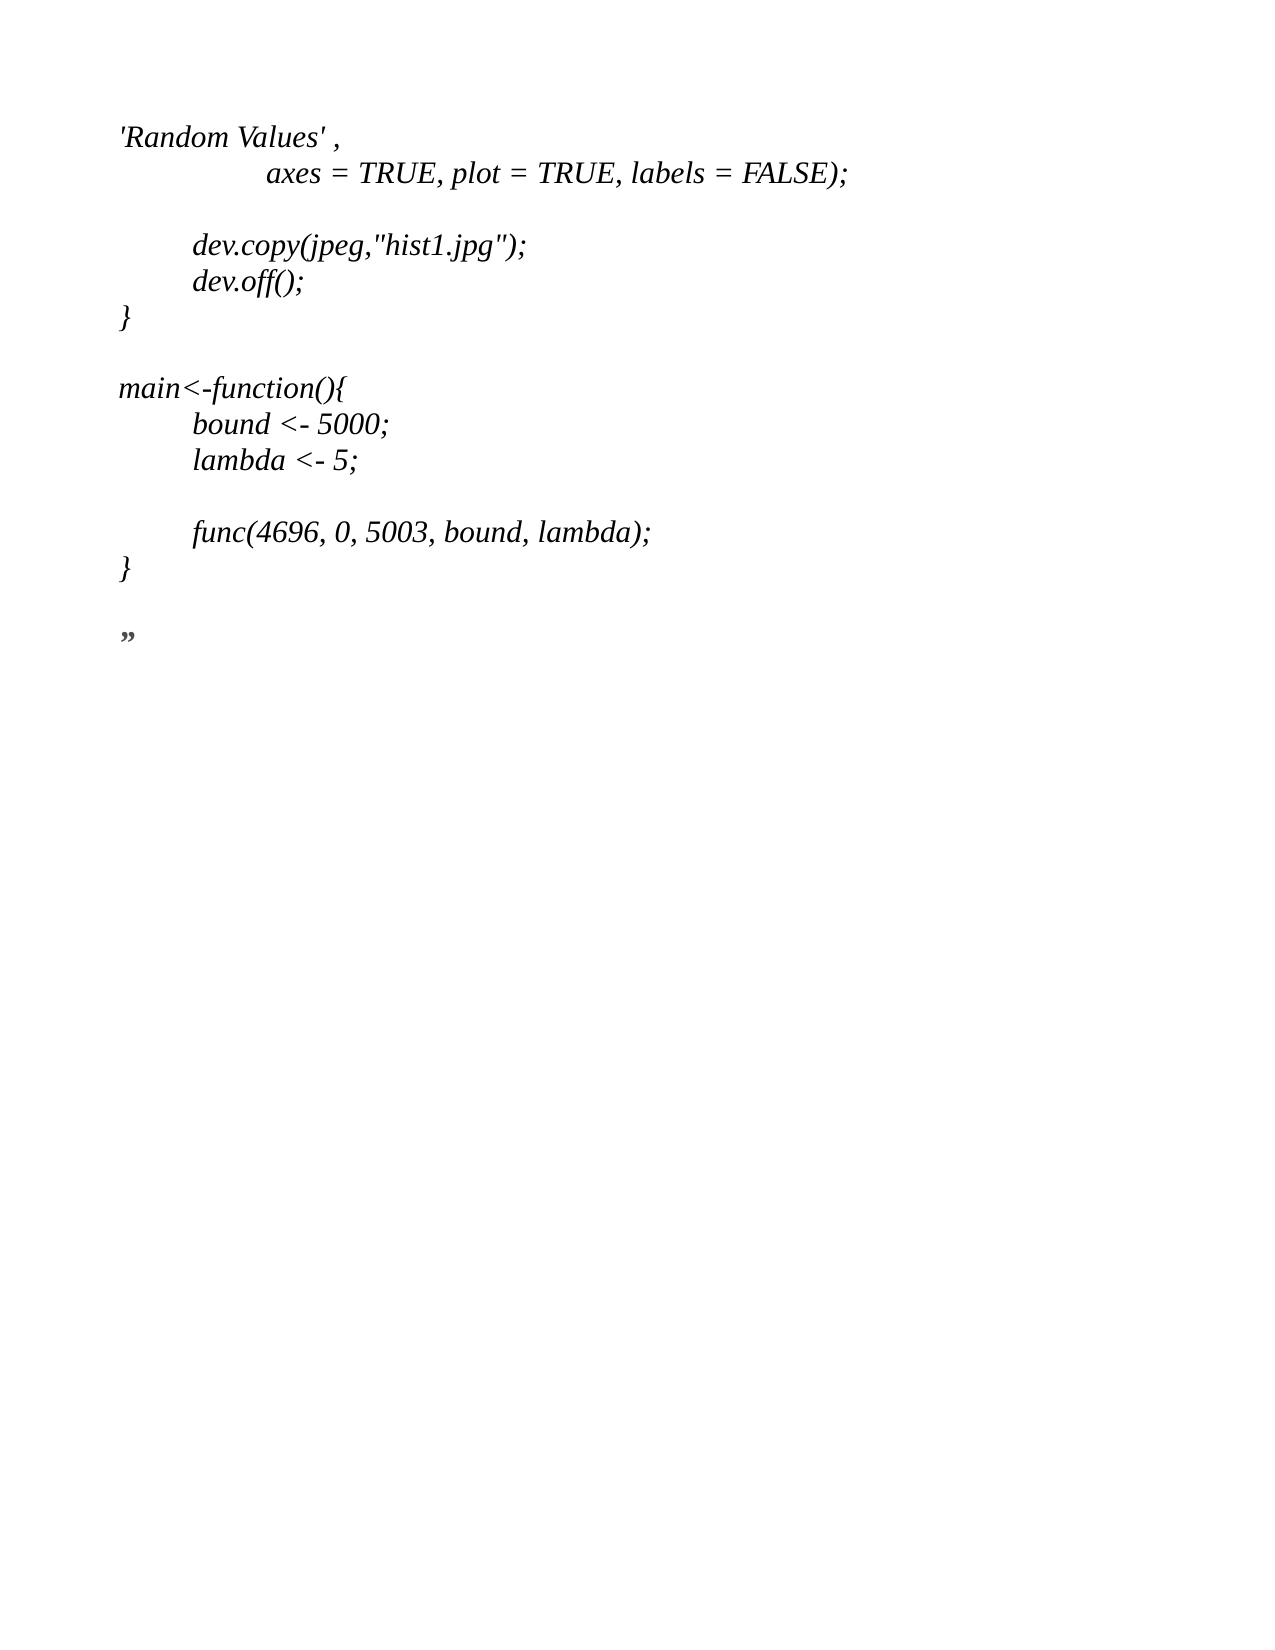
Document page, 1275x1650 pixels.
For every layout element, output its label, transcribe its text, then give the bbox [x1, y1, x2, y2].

text axes = TRUE, plot = TRUE, labels = FALSE); [118, 154, 1157, 190]
text dev.copy(jpeg,"hist1.jpg"); [118, 226, 1157, 262]
text main<-function(){ [118, 370, 1157, 406]
text } [118, 298, 1157, 334]
text lambda <- 5; [118, 442, 1157, 477]
text } [118, 549, 1157, 585]
text 'Random Values' , [118, 118, 1157, 154]
text func(4696, 0, 5003, bound, lambda); [118, 513, 1157, 549]
text dev.off(); [118, 262, 1157, 298]
text ” [118, 624, 1157, 662]
text bound <- 5000; [118, 406, 1157, 442]
